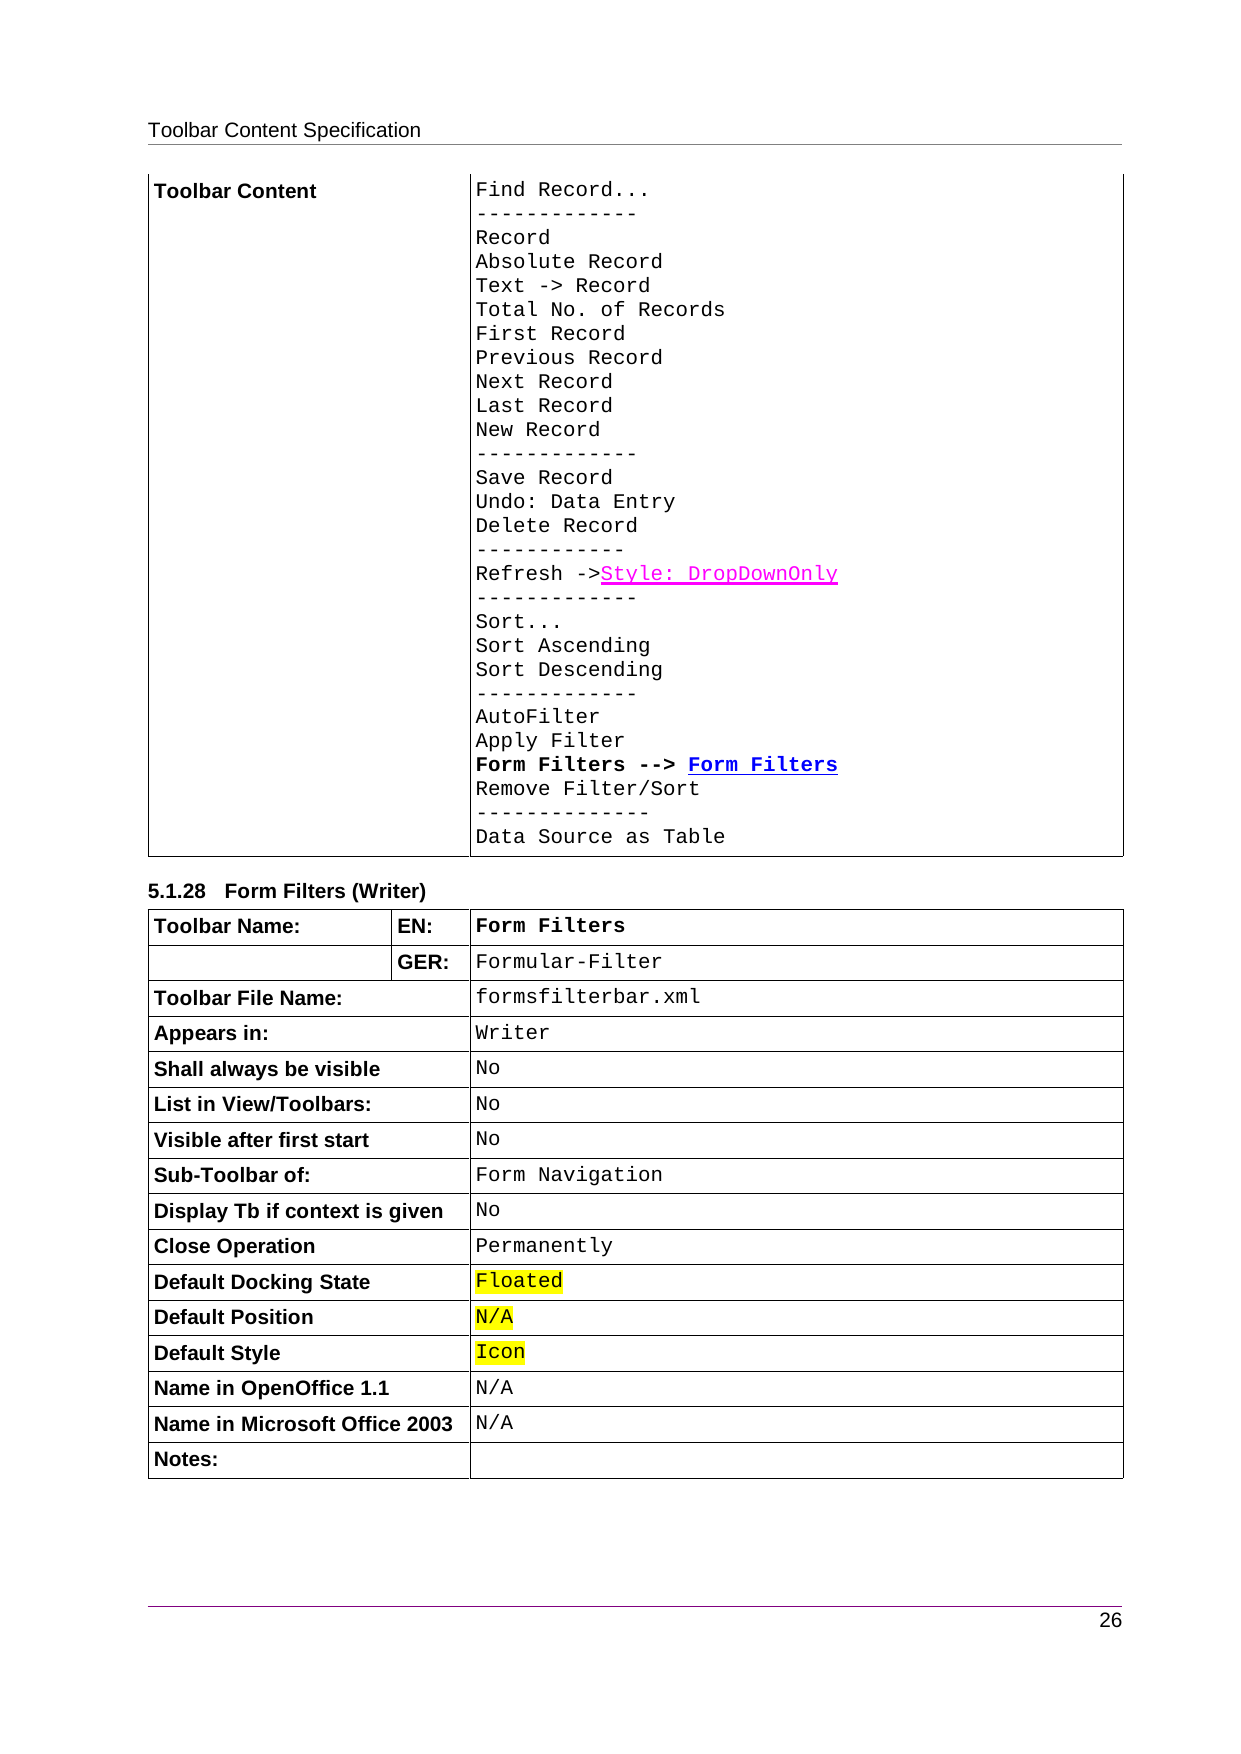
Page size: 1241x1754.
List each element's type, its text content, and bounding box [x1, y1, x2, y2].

table_cell Appears in: [149, 1017, 469, 1051]
table_cell Formular-Filter [471, 946, 1123, 980]
table_cell Toolbar Content [149, 174, 469, 856]
table_cell Sub-Toolbar of: [149, 1159, 469, 1193]
table_cell Name in Microsoft Office 2003 [149, 1407, 469, 1442]
table_cell Notes: [149, 1443, 469, 1478]
subtitle Form Filters (Writer) [148, 880, 1122, 903]
table_cell Floated [471, 1265, 1123, 1300]
table_cell [149, 946, 391, 980]
table_header EN: [392, 910, 469, 945]
table_cell Default Position [149, 1301, 469, 1335]
table_cell formsfilterbar.xml [471, 981, 1123, 1016]
table_cell Display Tb if context is given [149, 1194, 469, 1229]
table_cell Writer [471, 1017, 1123, 1051]
table_header Form Filters [471, 910, 1123, 945]
table_cell No [471, 1194, 1123, 1229]
table_cell Shall always be visible [149, 1052, 469, 1087]
table_cell Visible after first start [149, 1123, 469, 1158]
table_cell No [471, 1123, 1123, 1158]
table_cell Toolbar File Name: [149, 981, 469, 1016]
table_cell Close Operation [149, 1230, 469, 1264]
table_cell N/A [471, 1301, 1123, 1335]
table_cell Find Record... ------------- Record Absolute Record Text -> Record Total No. of Records First Record Previous Record Next Record Last Record New Record ------------- Save Record Undo: Data Entry Delete Record ------------ Refresh ->Style: DropDownOnly ------------- Sort... Sort Ascending Sort Descending ------------- AutoFilter Apply Filter Form Filters --> Form Filters Remove Filter/Sort -------------- Data Source as Table [471, 174, 1123, 856]
table_cell No [471, 1088, 1123, 1122]
table_cell N/A [471, 1407, 1123, 1442]
table_cell Default Style [149, 1336, 469, 1371]
table_cell GER: [392, 946, 469, 980]
table_cell Form Navigation [471, 1159, 1123, 1193]
table_cell Default Docking State [149, 1265, 469, 1300]
table_header Toolbar Name: [149, 910, 391, 945]
table_cell Permanently [471, 1230, 1123, 1264]
table_cell List in View/Toolbars: [149, 1088, 469, 1122]
table_cell No [471, 1052, 1123, 1087]
table_cell N/A [471, 1372, 1123, 1406]
table_cell [471, 1443, 1123, 1478]
table_cell Name in OpenOffice 1.1 [149, 1372, 469, 1406]
table_cell Icon [471, 1336, 1123, 1371]
